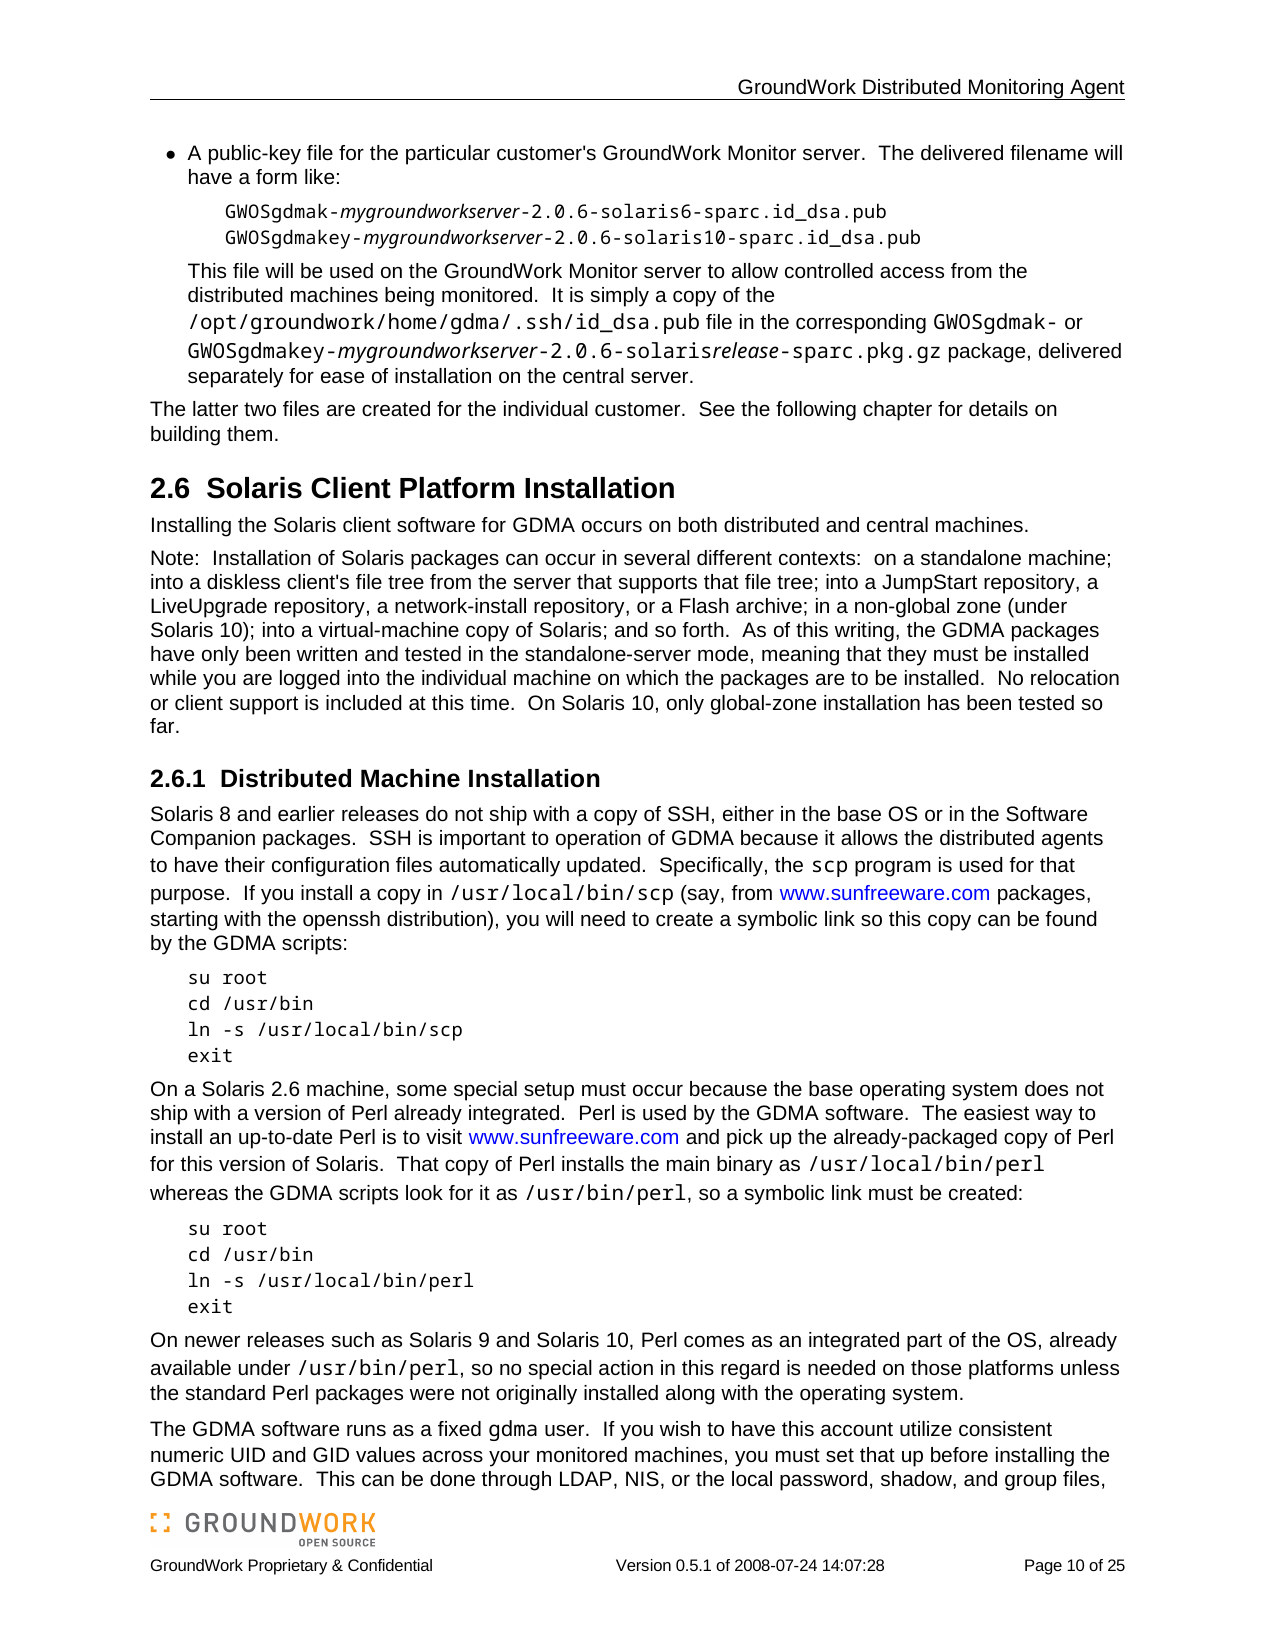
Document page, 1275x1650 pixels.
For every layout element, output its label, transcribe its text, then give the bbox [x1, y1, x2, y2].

text su root [187, 1215, 1125, 1241]
text cd /usr/bin [187, 990, 1125, 1016]
text GWOSgdmakey-mygroundworkserver-2.0.6-solaris10-sparc.id_dsa.pub [225, 224, 1125, 250]
subtitle Distributed Machine Installation [150, 763, 1125, 793]
text On newer releases such as Solaris 9 and Solaris 10, Perl comes as an integrated part of the OS, already available under /usr/bin/perl, so no special action in this regard is needed on those platforms unless the standard Perl packages were not originally installed along with the operating system. [150, 1328, 1125, 1405]
text ln -s /usr/local/bin/perl [187, 1267, 1125, 1293]
text Solaris 8 and earlier releases do not ship with a copy of SSH, either in the base OS or in the Software Companion packages. SSH is important to operation of GDMA because it allows the distributed agents to have their configuration files automatically updated. Specifically, the scp program is used for that purpose. If you install a copy in /usr/local/bin/scp (say, from www.sunfreeware.com packages, starting with the openssh distribution), you will need to create a symbolic link so this copy can be found by the GDMA scripts: [150, 802, 1125, 955]
list A public-key file for the particular customer's GroundWork Monitor server. The delivered filename will have a form like: [165, 141, 1125, 189]
text Note: Installation of Solaris packages can occur in several different contexts: on a standalone machine; into a diskless client's file tree from the server that supports that file tree; into a JumpStart repository, a LiveUpgrade repository, a network-install repository, or a Flash archive; in a non-global zone (under Solaris 10); into a virtual-machine copy of Solaris; and so forth. As of this writing, the GDMA packages have only been written and tested in the standalone-server mode, meaning that they must be installed while you are logged into the individual machine on which the packages are to be installed. No relocation or client support is included at this time. On Solaris 10, only global-zone installation has been tested so far. [150, 546, 1125, 738]
text ln -s /usr/local/bin/scp [187, 1016, 1125, 1042]
picture [150, 1512, 375, 1547]
text su root [187, 964, 1125, 990]
text The latter two files are created for the individual customer. See the following chapter for details on building them. [150, 397, 1125, 446]
text Installing the Solaris client software for GDMA occurs on both distributed and central machines. [150, 513, 1125, 537]
text cd /usr/bin [187, 1241, 1125, 1267]
text exit [187, 1042, 1125, 1068]
text GWOSgdmak-mygroundworkserver-2.0.6-solaris6-sparc.id_dsa.pub [225, 198, 1125, 224]
text exit [187, 1293, 1125, 1319]
text The GDMA software runs as a fixed gdma user. If you wish to have this account utilize consistent numeric UID and GID values across your monitored machines, you must set that up before installing the GDMA software. This can be done through LDAP, NIS, or the local password, shadow, and group files, [150, 1414, 1125, 1491]
subtitle Solaris Client Platform Installation [150, 471, 1125, 504]
text On a Solaris 2.6 machine, some special setup must occur because the base operating system does not ship with a version of Perl already integrated. Perl is used by the GDMA software. The easiest way to install an up-to-date Perl is to visit www.sunfreeware.com and pick up the already-packaged copy of Perl for this version of Solaris. That copy of Perl installs the main binary as /usr/local/bin/perl whereas the GDMA scripts look for it as /usr/bin/perl, so a symbolic link must be created: [150, 1077, 1125, 1206]
text This file will be used on the GroundWork Monitor server to allow controlled access from the distributed machines being monitored. It is simply a copy of the /opt/groundwork/home/gdma/.ssh/id_dsa.pub file in the corresponding GWOSgdmak- or GWOSgdmakey‑mygroundworkserver-2.0.6-solarisrelease-sparc.pkg.gz package, delivered separately for ease of installation on the central server. [187, 259, 1125, 388]
